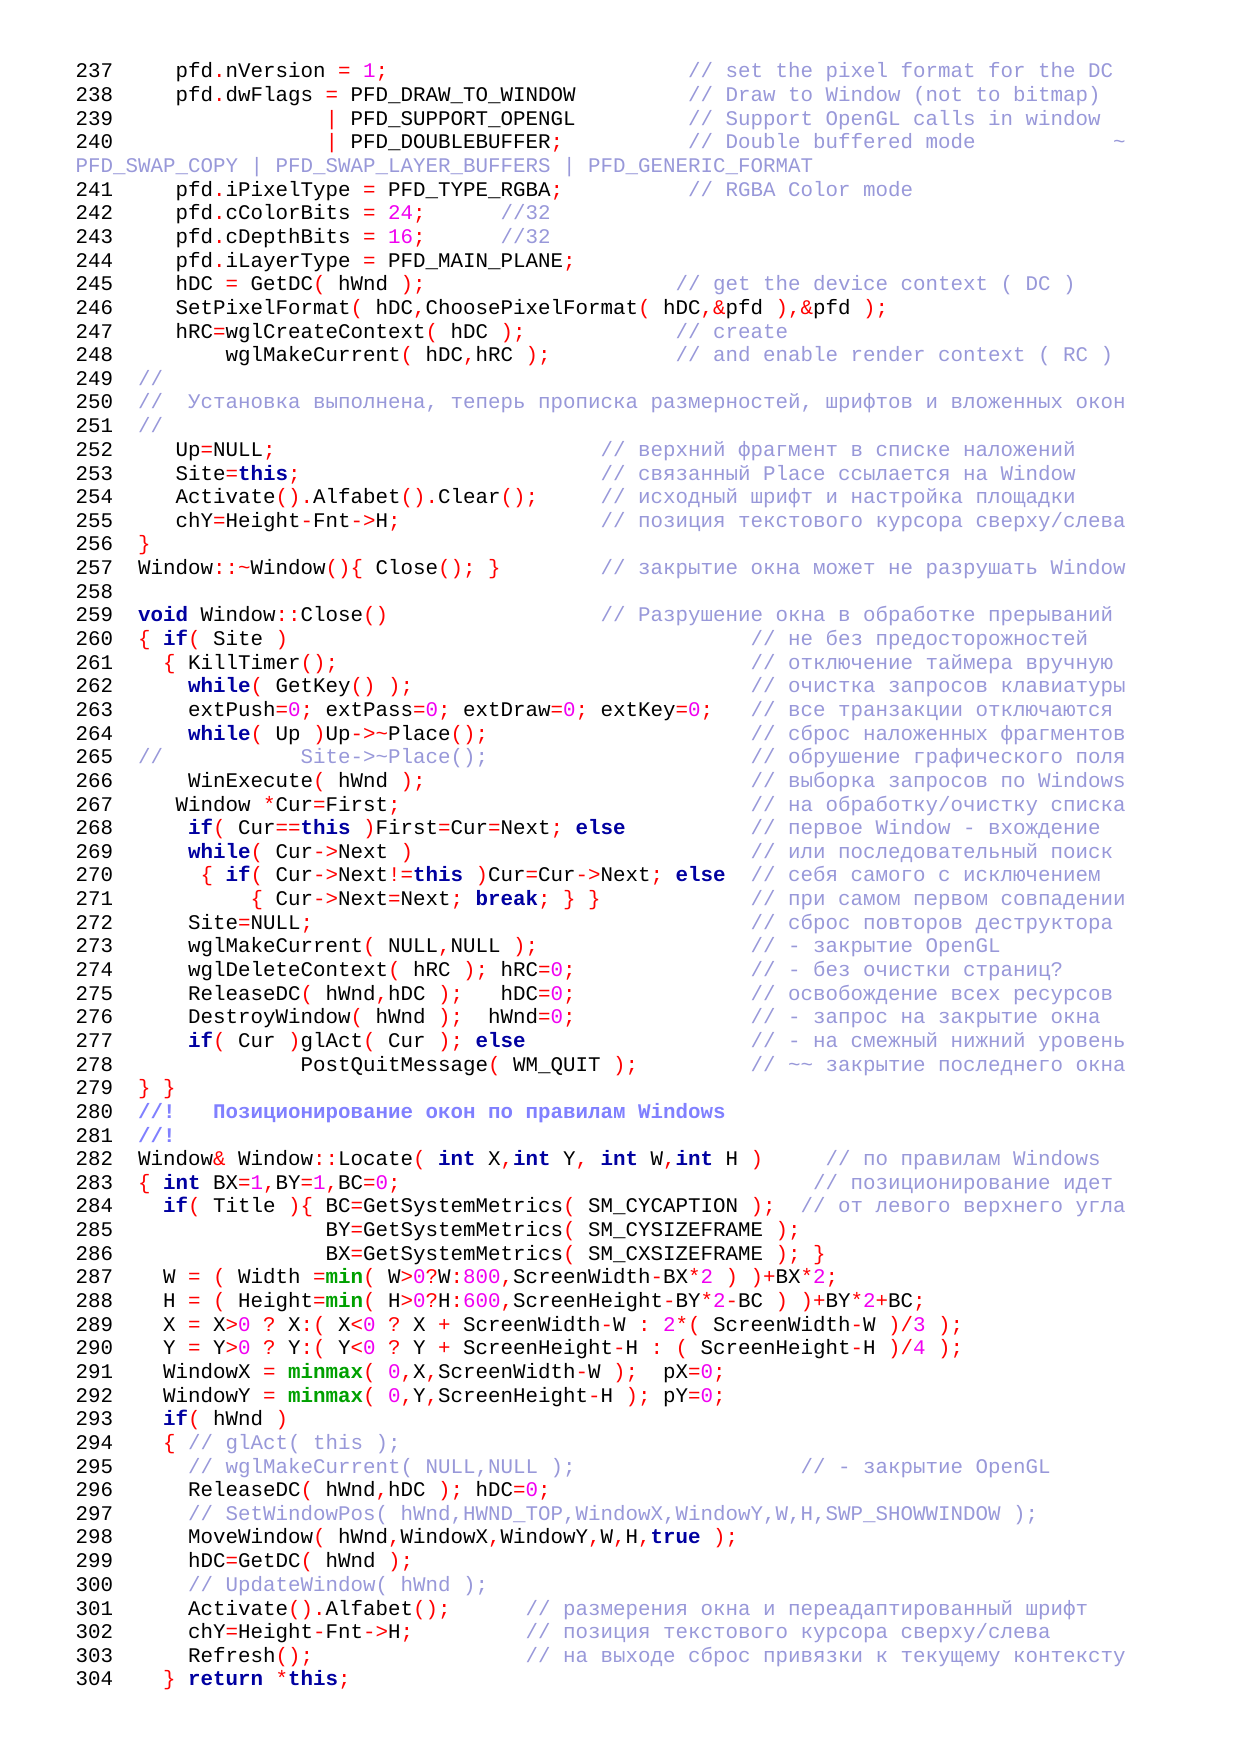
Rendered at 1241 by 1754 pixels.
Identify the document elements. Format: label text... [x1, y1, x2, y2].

subtitle 253 Site=this; // связанный Place ссылается на Window [75, 462, 1181, 486]
subtitle 287 W = ( Width =min( W>0?W:800,ScreenWidth-BX*2 ) )+BX*2; [75, 1266, 163, 1290]
subtitle 245 hDC = GetDC( hWnd ); // get the device context ( DC ) [75, 273, 175, 297]
subtitle 301 Activate().Alfabet(); // размерения окна и переадаптированный шрифт [75, 1597, 1181, 1621]
subtitle 238 pfd.dwFlags = PFD_DRAW_TO_WINDOW // Draw to Window (not to bitmap) [688, 84, 1181, 108]
subtitle 266 WinExecute( hWnd ); // выборка запросов по Windows [75, 770, 188, 793]
subtitle 239 | PFD_SUPPORT_OPENGL // Support OpenGL calls in window [688, 108, 1181, 131]
subtitle 287 W = ( Width =min( W>0?W:800,ScreenWidth-BX*2 ) )+BX*2; [688, 1266, 775, 1290]
subtitle 290 Y = Y>0 ? Y:( Y<0 ? Y + ScreenHeight-H : ( ScreenHeight-H )/4 ); [75, 1337, 1181, 1361]
subtitle 250 // Установка выполнена, теперь прописка размерностей, шрифтов и вложенных окон [75, 392, 1181, 415]
subtitle 286 BX=GetSystemMetrics( SM_CXSIZEFRAME ); } [75, 1243, 325, 1266]
subtitle 269 while( Cur->Next ) // или последовательный поиск [75, 841, 275, 864]
subtitle 286 BX=GetSystemMetrics( SM_CXSIZEFRAME ); } [775, 1243, 1181, 1266]
subtitle 251 // [75, 415, 1181, 439]
subtitle 299 hDC=GetDC( hWnd ); [388, 1550, 1181, 1574]
subtitle 288 H = ( Height=min( H>0?H:600,ScreenHeight-BY*2-BC ) )+BY*2+BC; [75, 1290, 163, 1314]
subtitle 248 wglMakeCurrent( hDC,hRC ); // and enable render context ( RC ) [75, 344, 225, 368]
subtitle 282 Window& Window::Locate( int X,int Y, int W,int H ) // по правилам Windows [413, 1148, 488, 1172]
subtitle 287 W = ( Width =min( W>0?W:800,ScreenWidth-BX*2 ) )+BX*2; [450, 1266, 513, 1290]
subtitle 263 extPush=0; extPass=0; extDraw=0; extKey=0; // все транзакции отключаются [675, 699, 1181, 723]
subtitle 292 WindowY = minmax( 0,Y,ScreenHeight-H ); pY=0; [263, 1385, 413, 1408]
subtitle 261 { KillTimer(); // отключение таймера вручную [75, 652, 188, 675]
subtitle 288 H = ( Height=min( H>0?H:600,ScreenHeight-BY*2-BC ) )+BY*2+BC; [313, 1290, 388, 1314]
subtitle 294 { // glAct( this ); [75, 1432, 1181, 1456]
subtitle 278 PostQuitMessage( WM_QUIT ); // ~~ закрытие последнего окна [613, 1054, 1181, 1077]
subtitle 255 chY=Height-Fnt->H; // позиция текстового курсора сверху/слева [75, 510, 175, 533]
subtitle 239 | PFD_SUPPORT_OPENGL // Support OpenGL calls in window [75, 108, 350, 131]
subtitle 296 ReleaseDC( hWnd,hDC ); hDC=0; [438, 1479, 475, 1503]
subtitle 246 SetPixelFormat( hDC,ChoosePixelFormat( hDC,&pfd ),&pfd ); [863, 297, 1181, 321]
subtitle 272 Site=NULL; // сброс повторов деструктора [300, 912, 1181, 935]
subtitle 262 while( GetKey() ); // очистка запросов клавиатуры [75, 675, 275, 699]
subtitle 252 Up=NULL; // верхний фрагмент в списке наложений [75, 439, 175, 462]
subtitle 289 X = X>0 ? X:( X<0 ? X + ScreenWidth-W : 2*( ScreenWidth-W )/3 ); [350, 1314, 413, 1337]
subtitle 291 WindowX = minmax( 0,X,ScreenWidth-W ); pX=0; [75, 1361, 163, 1385]
subtitle 293 if( hWnd ) [75, 1408, 213, 1432]
subtitle 245 hDC = GetDC( hWnd ); // get the device context ( DC ) [400, 273, 1181, 297]
subtitle 241 pfd.iPixelType = PFD_TYPE_RGBA; // RGBA Color mode [550, 179, 1181, 202]
subtitle 266 WinExecute( hWnd ); // выборка запросов по Windows [400, 770, 1181, 793]
subtitle 302 chY=Height-Fnt->H; // позиция текстового курсора сверху/слева [75, 1621, 188, 1645]
subtitle 248 wglMakeCurrent( hDC,hRC ); // and enable render context ( RC ) [525, 344, 1181, 368]
subtitle 240 | PFD_DOUBLEBUFFER; // Double buffered mode ~ PFD_SWAP_COPY | PFD_SWAP_LAYER_BUFFERS | PFD_GENERIC_FORMAT [75, 131, 1181, 179]
subtitle 281 //! [75, 1124, 1181, 1148]
subtitle 264 while( Up )Up->~Place(); // сброс наложенных фрагментов [75, 723, 275, 746]
subtitle 300 // UpdateWindow( hWnd ); [75, 1574, 1181, 1597]
subtitle 289 X = X>0 ? X:( X<0 ? X + ScreenWidth-W : 2*( ScreenWidth-W )/3 ); [888, 1314, 1181, 1337]
subtitle 272 Site=NULL; // сброс повторов деструктора [75, 912, 188, 935]
subtitle 288 H = ( Height=min( H>0?H:600,ScreenHeight-BY*2-BC ) )+BY*2+BC; [450, 1290, 513, 1314]
subtitle 268 if( Cur==this )First=Cur=Next; else // первое Window - вхождение [275, 817, 375, 841]
subtitle 283 { int BX=1,BY=1,BC=0; // позиционирование идет [363, 1172, 1181, 1196]
subtitle 276 DestroyWindow( hWnd ); hWnd=0; // - запрос на закрытие окна [538, 1006, 1181, 1030]
subtitle 292 WindowY = minmax( 0,Y,ScreenHeight-H ); pY=0; [75, 1385, 163, 1408]
subtitle 287 W = ( Width =min( W>0?W:800,ScreenWidth-BX*2 ) )+BX*2; [800, 1266, 1181, 1290]
subtitle 242 pfd.cColorBits = 24; //32 [75, 202, 1181, 226]
subtitle 265 // Site->~Place(); // обрушение графического поля [75, 746, 1181, 770]
subtitle 271 { Cur->Next=Next; break; } } // при самом первом совпадении [450, 888, 1181, 912]
subtitle 299 hDC=GetDC( hWnd ); [75, 1550, 188, 1574]
subtitle 247 hRC=wglCreateContext( hDC ); // create [75, 321, 175, 344]
subtitle 243 pfd.cDepthBits = 16; //32 [75, 226, 175, 250]
subtitle 302 chY=Height-Fnt->H; // позиция текстового курсора сверху/слева [400, 1621, 1181, 1645]
subtitle 282 Window& Window::Locate( int X,int Y, int W,int H ) // по правилам Windows [750, 1148, 1181, 1172]
subtitle 284 if( Title ){ BC=GetSystemMetrics( SM_CYCAPTION ); // от левого верхнего угла [750, 1196, 1181, 1219]
subtitle 244 pfd.iLayerType = PFD_MAIN_PLANE; [563, 250, 1181, 273]
subtitle 262 while( GetKey() ); // очистка запросов клавиатуры [350, 675, 1181, 699]
subtitle 260 { if( Site ) // не без предосторожностей [75, 628, 213, 652]
subtitle 254 Activate().Alfabet().Clear(); // исходный шрифт и настройка площадки [500, 486, 1181, 510]
subtitle 291 WindowX = minmax( 0,X,ScreenWidth-W ); pX=0; [613, 1361, 663, 1385]
subtitle 295 // wglMakeCurrent( NULL,NULL ); // - закрытие OpenGL [75, 1456, 1181, 1479]
subtitle 299 hDC=GetDC( hWnd ); [300, 1550, 325, 1574]
subtitle 291 WindowX = minmax( 0,X,ScreenWidth-W ); pX=0; [263, 1361, 413, 1385]
subtitle 246 SetPixelFormat( hDC,ChoosePixelFormat( hDC,&pfd ),&pfd ); [75, 297, 175, 321]
subtitle 285 BY=GetSystemMetrics( SM_CYSIZEFRAME ); [75, 1219, 325, 1243]
subtitle 278 PostQuitMessage( WM_QUIT ); // ~~ закрытие последнего окна [75, 1054, 300, 1077]
subtitle 288 H = ( Height=min( H>0?H:600,ScreenHeight-BY*2-BC ) )+BY*2+BC; [913, 1290, 1181, 1314]
subtitle 261 { KillTimer(); // отключение таймера вручную [300, 652, 1181, 675]
subtitle 268 if( Cur==this )First=Cur=Next; else // первое Window - вхождение [75, 817, 238, 841]
subtitle 277 if( Cur )glAct( Cur ); else // - на смежный нижний уровень [438, 1030, 1181, 1054]
subtitle 289 X = X>0 ? X:( X<0 ? X + ScreenWidth-W : 2*( ScreenWidth-W )/3 ); [225, 1314, 288, 1337]
subtitle 291 WindowX = minmax( 0,X,ScreenWidth-W ); pX=0; [688, 1361, 1181, 1385]
subtitle 292 WindowY = minmax( 0,Y,ScreenHeight-H ); pY=0; [688, 1385, 1181, 1408]
subtitle 249 // [75, 368, 1181, 392]
subtitle 282 Window& Window::Locate( int X,int Y, int W,int H ) // по правилам Windows [575, 1148, 650, 1172]
subtitle 260 { if( Site ) // не без предосторожностей [275, 628, 1181, 652]
subtitle 252 Up=NULL; // верхний фрагмент в списке наложений [263, 439, 1181, 462]
subtitle 287 W = ( Width =min( W>0?W:800,ScreenWidth-BX*2 ) )+BX*2; [188, 1266, 238, 1290]
subtitle 264 while( Up )Up->~Place(); // сброс наложенных фрагментов [450, 723, 1181, 746]
subtitle 271 { Cur->Next=Next; break; } } // при самом первом совпадении [75, 888, 275, 912]
subtitle 273 wglMakeCurrent( NULL,NULL ); // - закрытие OpenGL [513, 935, 1181, 959]
subtitle 275 ReleaseDC( hWnd,hDC ); hDC=0; // освобождение всех ресурсов [438, 983, 500, 1006]
subtitle 255 chY=Height-Fnt->H; // позиция текстового курсора сверху/слева [388, 510, 1181, 533]
subtitle 298 MoveWindow( hWnd,WindowX,WindowY,W,H,true ); [75, 1527, 188, 1550]
subtitle 284 if( Title ){ BC=GetSystemMetrics( SM_CYCAPTION ); // от левого верхнего угла [75, 1196, 213, 1219]
subtitle 268 if( Cur==this )First=Cur=Next; else // первое Window - вхождение [550, 817, 1181, 841]
subtitle 293 if( hWnd ) [275, 1408, 1181, 1432]
subtitle 257 Window::~Window(){ Close(); } // закрытие окна может не разрушать Window [438, 557, 1181, 581]
subtitle 298 MoveWindow( hWnd,WindowX,WindowY,W,H,true ); [638, 1527, 1181, 1550]
subtitle 263 extPush=0; extPass=0; extDraw=0; extKey=0; // все транзакции отключаются [75, 699, 188, 723]
subtitle 274 wglDeleteContext( hRC ); hRC=0; // - без очистки страниц? [538, 959, 1181, 983]
subtitle 237 pfd.nVersion = 1; // set the pixel format for the DC [338, 61, 1181, 84]
subtitle 303 Refresh(); // на выходе сброс привязки к текущему контексту [75, 1645, 188, 1668]
subtitle 279 } } [75, 1077, 1181, 1101]
subtitle 259 void Window::Close() // Разрушение окна в обработке прерываний [75, 604, 200, 628]
subtitle 296 ReleaseDC( hWnd,hDC ); hDC=0; [75, 1479, 188, 1503]
subtitle 270 { if( Cur->Next!=this )Cur=Cur->Next; else // себя самого с исключением [75, 864, 1181, 888]
subtitle 254 Activate().Alfabet().Clear(); // исходный шрифт и настройка площадки [75, 486, 175, 510]
subtitle 258 [75, 581, 1181, 604]
subtitle 285 BY=GetSystemMetrics( SM_CYSIZEFRAME ); [775, 1219, 1181, 1243]
subtitle 303 Refresh(); // на выходе сброс привязки к текущему контексту [275, 1645, 1181, 1668]
subtitle 277 if( Cur )glAct( Cur ); else // - на смежный нижний уровень [75, 1030, 238, 1054]
subtitle 244 pfd.iLayerType = PFD_MAIN_PLANE; [75, 250, 175, 273]
subtitle 304 } return *this; [75, 1668, 1181, 1692]
subtitle 297 // SetWindowPos( hWnd,HWND_TOP,WindowX,WindowY,W,H,SWP_SHOWWINDOW ); [75, 1503, 1181, 1527]
subtitle 283 { int BX=1,BY=1,BC=0; // позиционирование идет [75, 1172, 213, 1196]
subtitle 276 DestroyWindow( hWnd ); hWnd=0; // - запрос на закрытие окна [75, 1006, 188, 1030]
subtitle 289 X = X>0 ? X:( X<0 ? X + ScreenWidth-W : 2*( ScreenWidth-W )/3 ); [75, 1314, 163, 1337]
subtitle 287 W = ( Width =min( W>0?W:800,ScreenWidth-BX*2 ) )+BX*2; [313, 1266, 388, 1290]
subtitle 275 ReleaseDC( hWnd,hDC ); hDC=0; // освобождение всех ресурсов [538, 983, 1181, 1006]
subtitle 275 ReleaseDC( hWnd,hDC ); hDC=0; // освобождение всех ресурсов [75, 983, 188, 1006]
subtitle 241 pfd.iPixelType = PFD_TYPE_RGBA; // RGBA Color mode [75, 179, 175, 202]
subtitle 238 pfd.dwFlags = PFD_DRAW_TO_WINDOW // Draw to Window (not to bitmap) [75, 84, 175, 108]
subtitle 247 hRC=wglCreateContext( hDC ); // create [500, 321, 1181, 344]
subtitle 269 while( Cur->Next ) // или последовательный поиск [400, 841, 1181, 864]
subtitle 256 } [75, 533, 1181, 557]
subtitle 274 wglDeleteContext( hRC ); hRC=0; // - без очистки страниц? [75, 959, 188, 983]
subtitle 237 pfd.nVersion = 1; // set the pixel format for the DC [75, 61, 175, 84]
subtitle 273 wglMakeCurrent( NULL,NULL ); // - закрытие OpenGL [75, 935, 188, 959]
subtitle 267 Window *Cur=First; // на обработку/очистку списка [75, 793, 1181, 817]
subtitle 243 pfd.cDepthBits = 16; //32 [363, 226, 1181, 250]
subtitle 289 X = X>0 ? X:( X<0 ? X + ScreenWidth-W : 2*( ScreenWidth-W )/3 ); [638, 1314, 713, 1337]
subtitle 259 void Window::Close() // Разрушение окна в обработке прерываний [363, 604, 1181, 628]
subtitle 280 //! Позиционирование окон по правилам Windows [75, 1101, 1181, 1124]
subtitle 296 ReleaseDC( hWnd,hDC ); hDC=0; [513, 1479, 1181, 1503]
